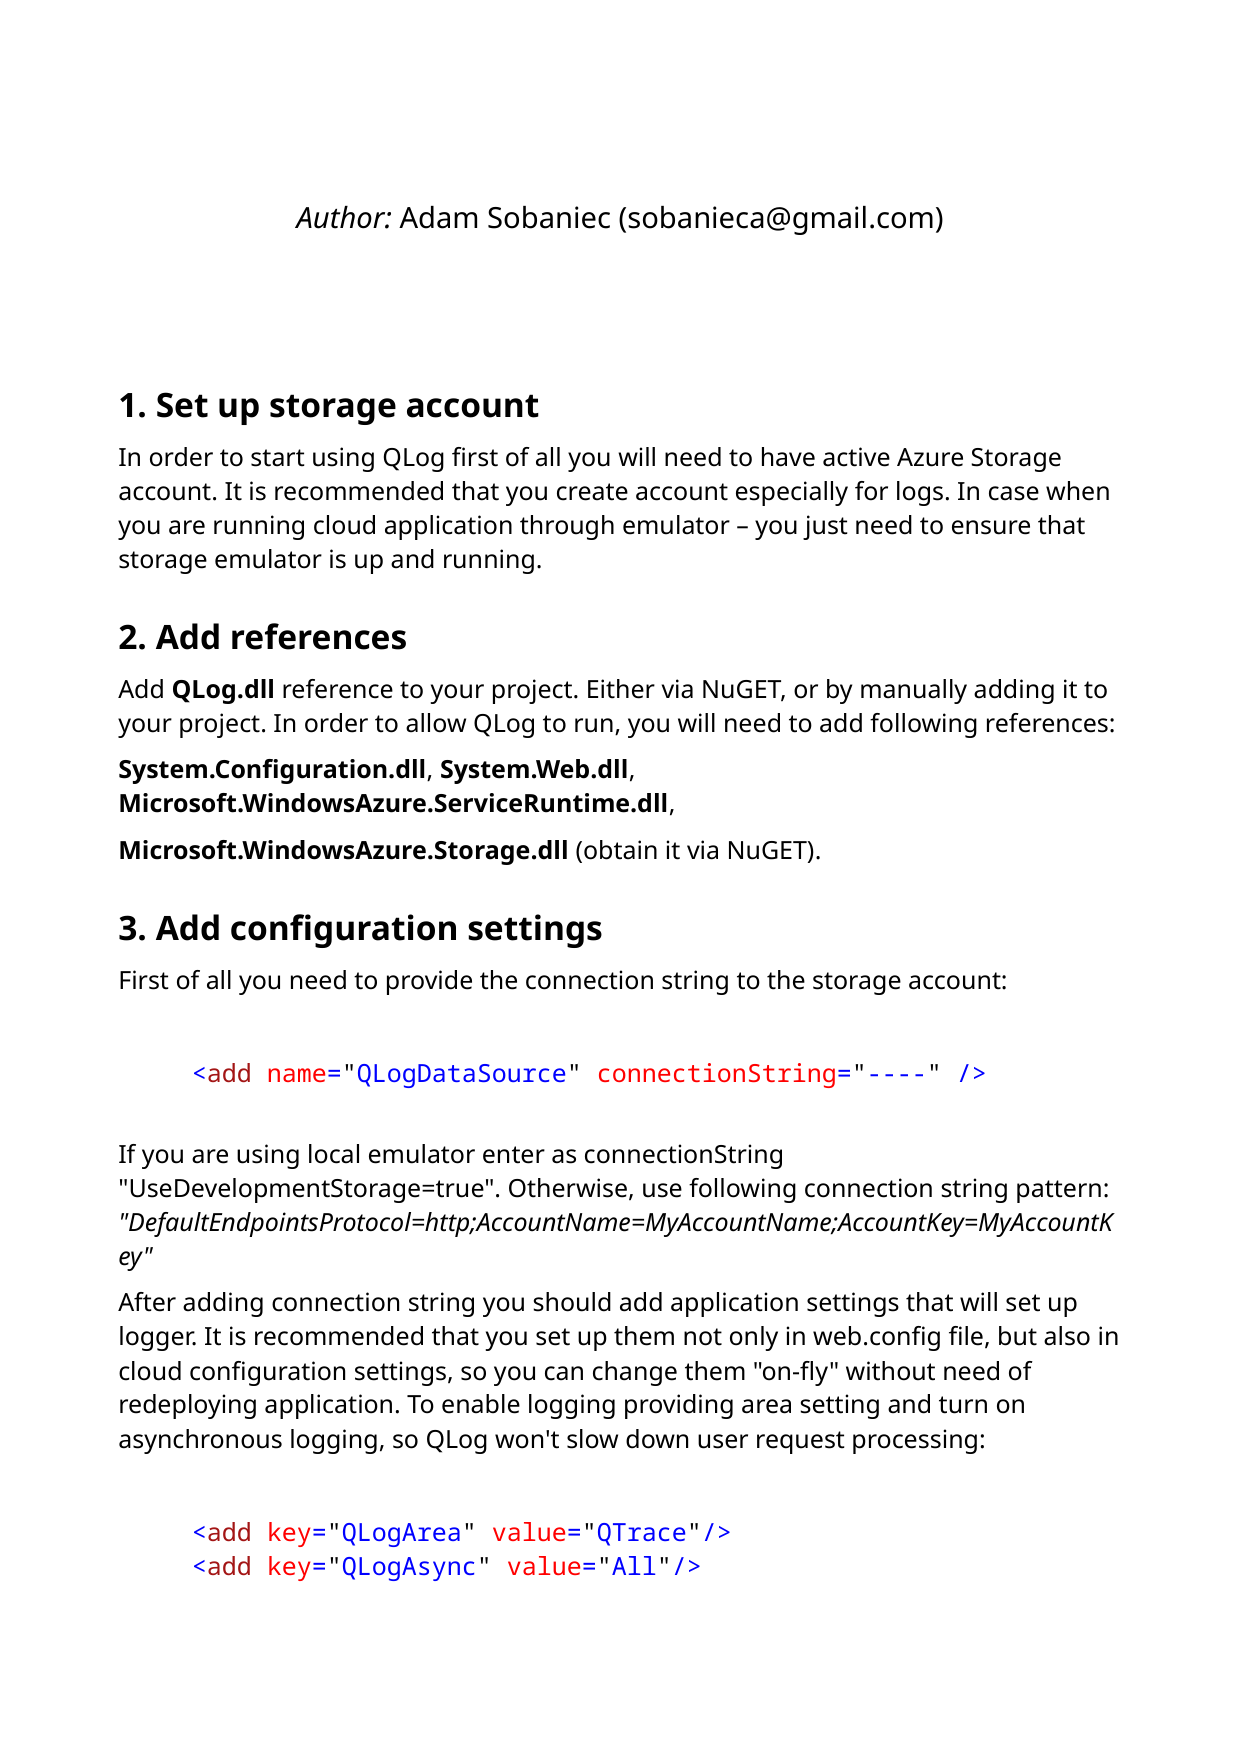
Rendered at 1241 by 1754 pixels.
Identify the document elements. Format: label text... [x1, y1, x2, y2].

text <add name="QLogDataSource" connectionString="----" /> [118, 1056, 1122, 1090]
text <add key="QLogArea" value="QTrace"/> [118, 1514, 1122, 1548]
subtitle 2. Add references [118, 613, 1122, 659]
text System.Configuration.dll, System.Web.dll, Microsoft.WindowsAzure.ServiceRuntime.dll, [118, 752, 1122, 820]
text In order to start using QLog first of all you will need to have active Azure Storage account. It is recommended that you create account especially for logs. In case when you are running cloud application through emulator – you just need to ensure that storage emulator is up and running. [118, 439, 1122, 576]
text If you are using local emulator enter as connectionString "UseDevelopmentStorage=true". Otherwise, use following connection string pattern: "DefaultEndpointsProtocol=http;AccountName=MyAccountName;AccountKey=MyAccountKey" [118, 1136, 1122, 1272]
subtitle 1. Set up storage account [118, 381, 1122, 427]
subtitle 3. Add configuration settings [118, 904, 1122, 950]
text Microsoft.WindowsAzure.Storage.dll (obtain it via NuGET). [118, 833, 1122, 867]
text After adding connection string you should add application settings that will set up logger. It is recommended that you set up them not only in web.config file, but also in cloud configuration settings, so you can change them "on-fly" without need of redeploying application. To enable logging providing area setting and turn on asynchronous logging, so QLog won't slow down user request processing: [118, 1285, 1122, 1455]
text <add key="QLogAsync" value="All"/> [118, 1548, 1122, 1582]
text Add QLog.dll reference to your project. Either via NuGET, or by manually adding it to your project. In order to allow QLog to run, you will need to add following references: [118, 671, 1122, 739]
text Author: Adam Sobaniec (sobanieca@gmail.com) [118, 197, 1122, 237]
text First of all you need to provide the connection string to the storage account: [118, 962, 1122, 997]
